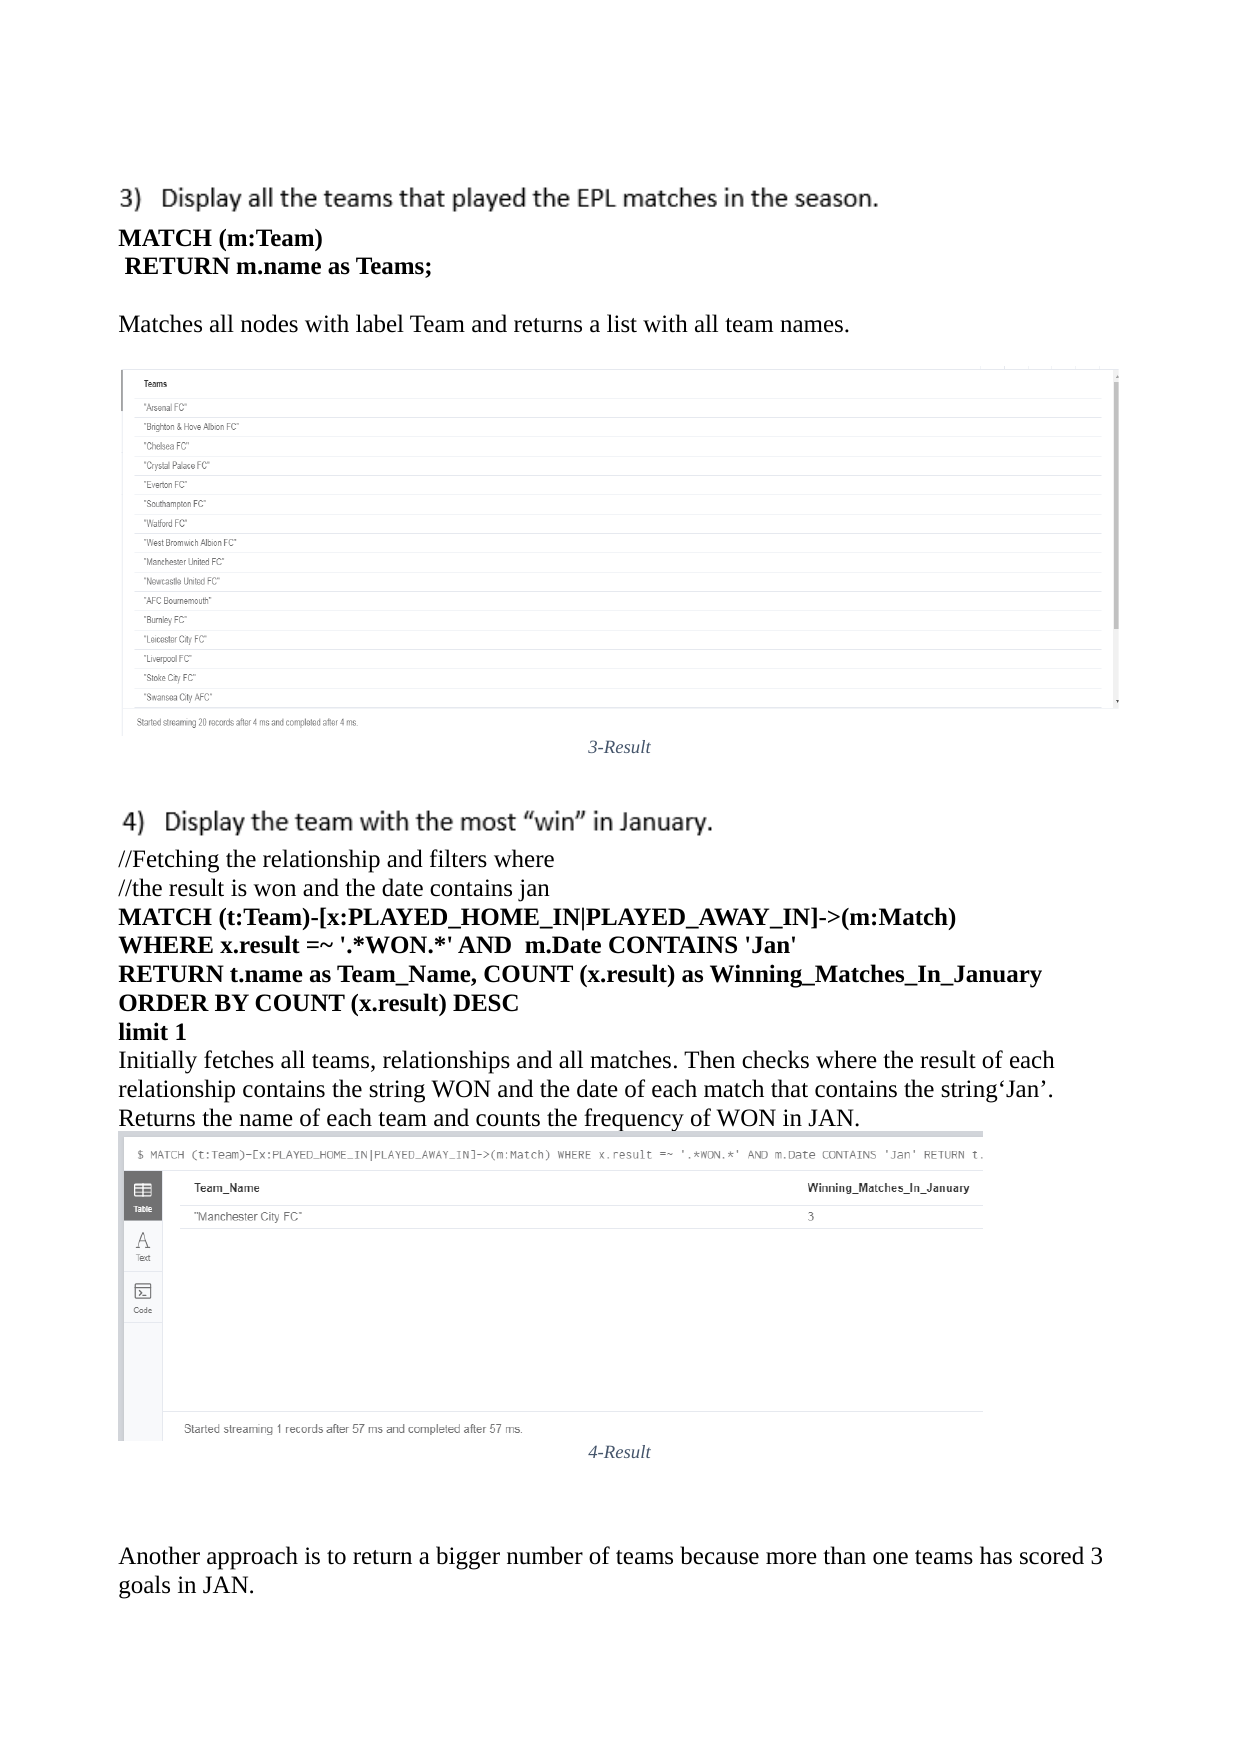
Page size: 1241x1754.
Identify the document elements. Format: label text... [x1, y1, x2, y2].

text limit 1 [118, 1017, 1122, 1045]
picture [118, 1131, 983, 1441]
text Another approach is to return a bigger number of teams because more than one teams has scored 3 goals in JAN. [118, 1483, 1122, 1598]
text ORDER BY COUNT (x.result) DESC [118, 988, 1122, 1017]
text MATCH (t:Team)-[x:PLAYED_HOME_IN|PLAYED_AWAY_IN]->(m:Match) [118, 902, 1122, 930]
text Initially fetches all teams, relationships and all matches. Then checks where the result of each relationship contains the string WON and the date of each match that contains the string‘Jan’. Returns the name of each team and counts the frequency of WON in JAN. [118, 1045, 1122, 1132]
picture [118, 806, 732, 844]
picture [121, 366, 1119, 736]
text RETURN t.name as Team_Name, COUNT (x.result) as Winning_Matches_In_January [118, 959, 1122, 988]
text MATCH (m:Team) [118, 223, 1122, 251]
text 4-Result [118, 1441, 1122, 1463]
text Matches all nodes with label Team and returns a list with all team names. [118, 280, 1122, 338]
text WHERE x.result =~ '.*WON.*' AND m.Date CONTAINS 'Jan' [118, 930, 1122, 959]
picture [118, 175, 889, 223]
text //the result is won and the date contains jan [118, 873, 1122, 902]
text RETURN m.name as Teams; [118, 251, 1122, 280]
text 3-Result [118, 736, 1122, 757]
text //Fetching the relationship and filters where [118, 807, 1122, 873]
